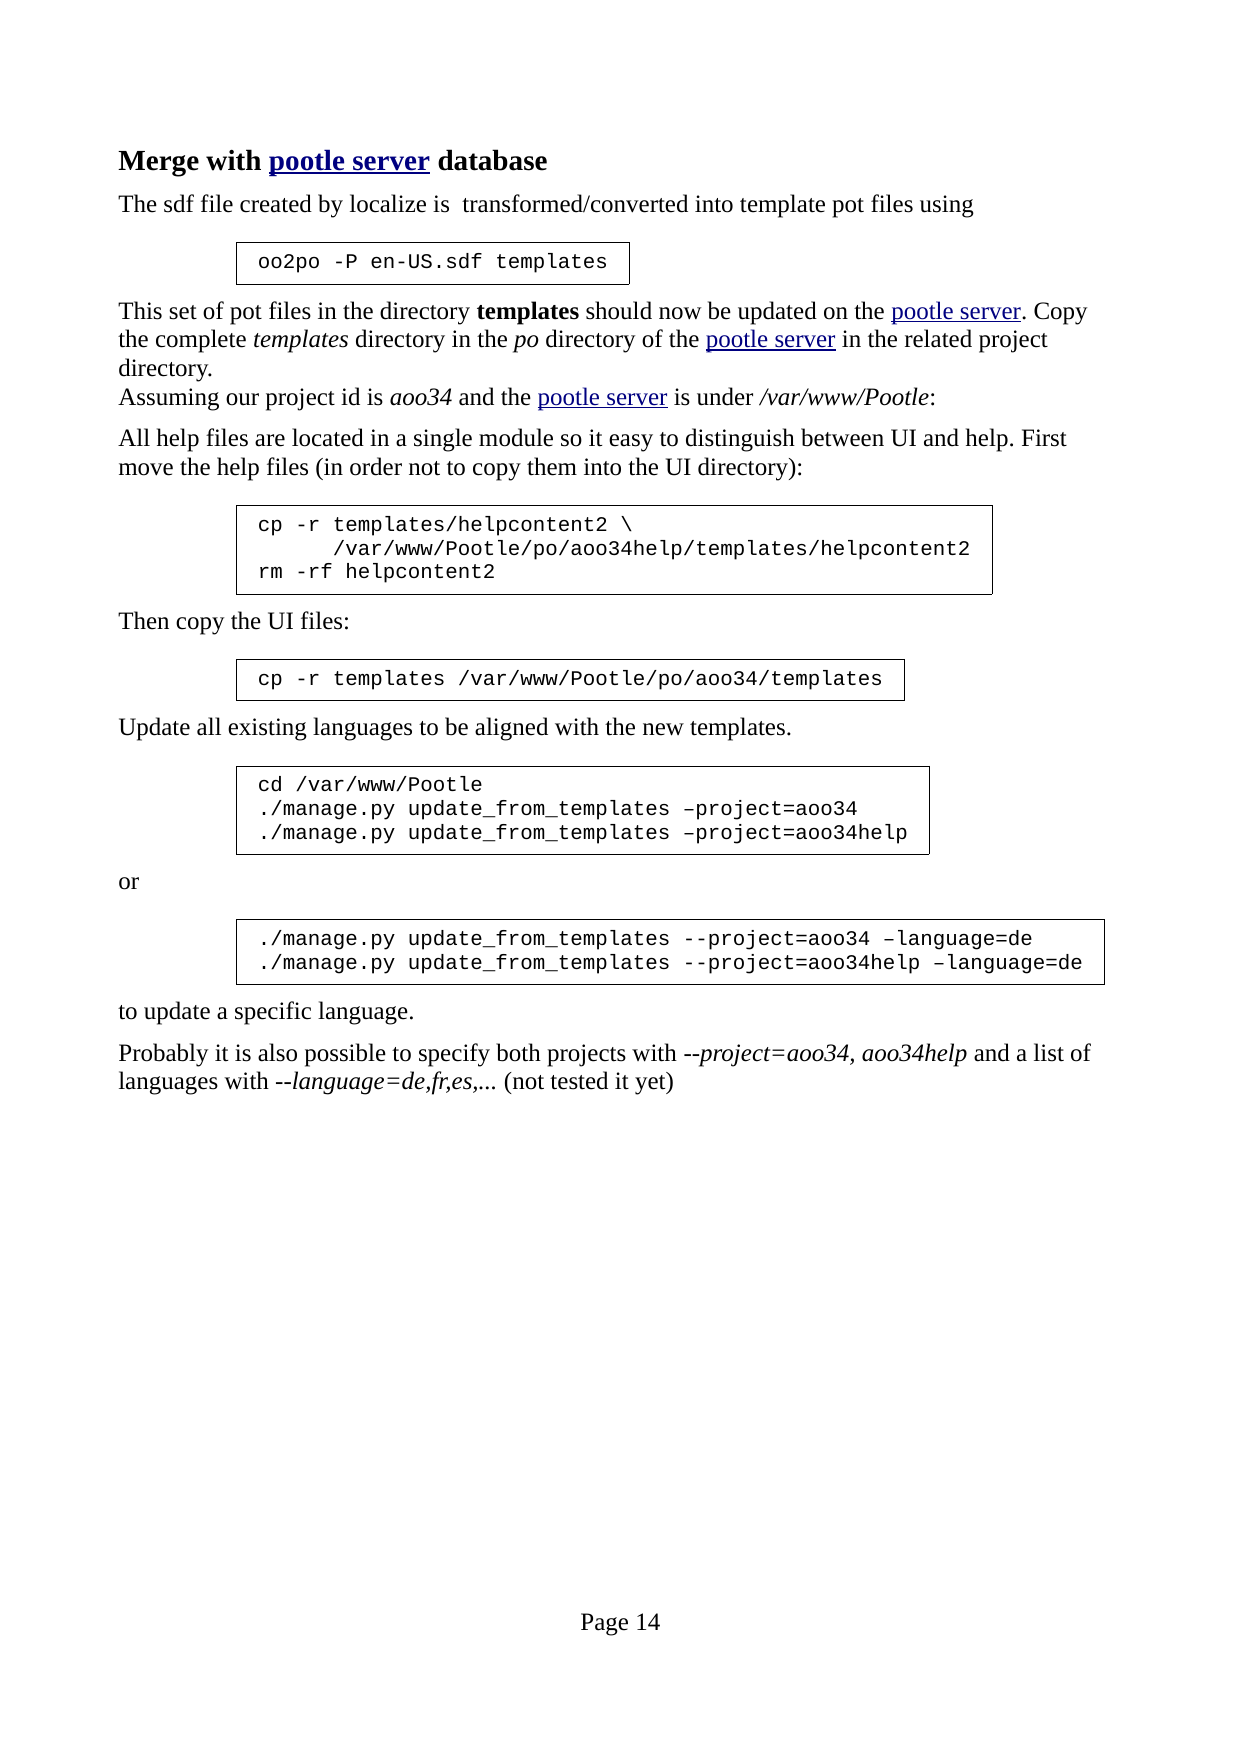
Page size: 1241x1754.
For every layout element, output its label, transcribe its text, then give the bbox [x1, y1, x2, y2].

text The sdf file created by localize is transformed/converted into template pot files using [118, 189, 1122, 218]
text oo2po -P en-US.sdf templates [245, 251, 620, 275]
text cp -r templates /var/www/Pootle/po/aoo34/templates [245, 668, 895, 692]
text ./manage.py update_from_templates –project=aoo34 [245, 798, 920, 822]
text or [118, 754, 1122, 895]
text Assuming our project id is aoo34 and the pootle server is under /var/www/Pootle: [118, 382, 1122, 411]
subtitle Merge with pootle server database [118, 143, 1122, 177]
text to update a specific language. [118, 907, 1122, 1025]
text rm -rf helpcontent2 [245, 561, 983, 585]
text Then copy the UI files: [118, 493, 1122, 634]
text /var/www/Pootle/po/aoo34help/templates/helpcontent2 [245, 538, 983, 561]
text All help files are located in a single module so it easy to distinguish between UI and help. First move the help files (in order not to copy them into the UI directory): [118, 423, 1122, 481]
text ./manage.py update_from_templates --project=aoo34help –language=de [245, 952, 1095, 976]
text ./manage.py update_from_templates –project=aoo34help [245, 822, 920, 845]
text Update all existing languages to be aligned with the new templates. [118, 647, 1122, 741]
text This set of pot files in the directory templates should now be updated on the pootle server. Copy the complete templates directory in the po directory of the pootle server in the related project directory. [118, 230, 1122, 382]
text ./manage.py update_from_templates --project=aoo34 –language=de [245, 928, 1095, 952]
text cd /var/www/Pootle [245, 774, 920, 798]
text cp -r templates/helpcontent2 \ [245, 514, 983, 538]
text Probably it is also possible to specify both projects with --project=aoo34, aoo34help and a list of languages with --language=de,fr,es,... (not tested it yet) [118, 1038, 1122, 1095]
